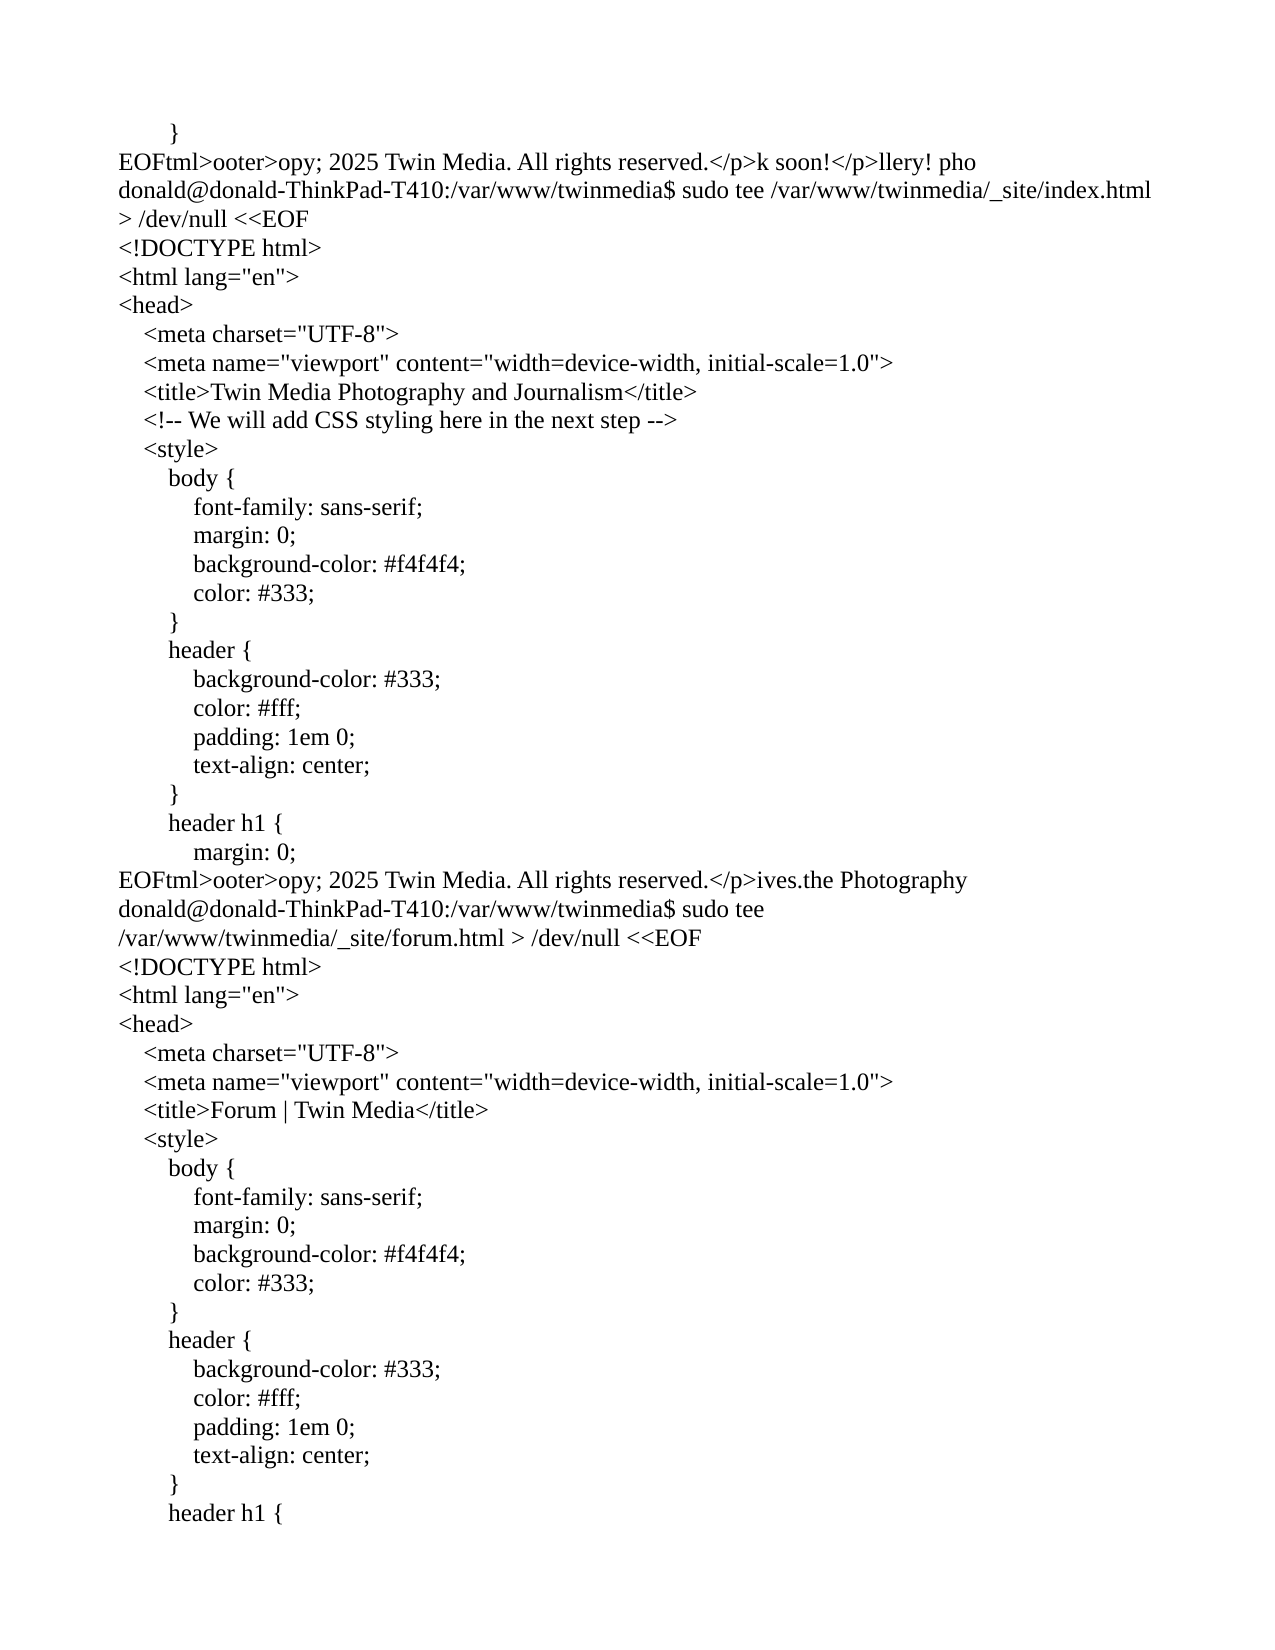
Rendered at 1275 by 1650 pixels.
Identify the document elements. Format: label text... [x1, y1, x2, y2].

text EOFtml>ooter>opy; 2025 Twin Media. All rights reserved.</p>ives.the Photography [118, 866, 1157, 894]
text <meta name="viewport" content="width=device-width, initial-scale=1.0"> [118, 1067, 1157, 1096]
text <title>Twin Media Photography and Journalism</title> [118, 377, 1157, 406]
text <head> [118, 291, 1157, 319]
text color: #333; [118, 1268, 1157, 1297]
text <title>Forum | Twin Media</title> [118, 1096, 1157, 1124]
text body { [118, 463, 1157, 492]
text header { [118, 636, 1157, 664]
text donald@donald-ThinkPad-T410:/var/www/twinmedia$ sudo tee /var/www/twinmedia/_site/forum.html > /dev/null <<EOF [118, 894, 1157, 952]
text color: #fff; [118, 1383, 1157, 1412]
text header { [118, 1326, 1157, 1354]
text <html lang="en"> [118, 981, 1157, 1009]
text <style> [118, 1124, 1157, 1153]
text color: #333; [118, 578, 1157, 607]
text <meta charset="UTF-8"> [118, 319, 1157, 348]
text } [118, 118, 1157, 147]
text donald@donald-ThinkPad-T410:/var/www/twinmedia$ sudo tee /var/www/twinmedia/_site/index.html > /dev/null <<EOF [118, 176, 1157, 233]
text <!DOCTYPE html> [118, 233, 1157, 262]
text } [118, 1469, 1157, 1498]
text <meta charset="UTF-8"> [118, 1038, 1157, 1067]
text <style> [118, 434, 1157, 463]
text <head> [118, 1009, 1157, 1038]
text <!-- We will add CSS styling here in the next step --> [118, 406, 1157, 434]
text background-color: #333; [118, 1354, 1157, 1383]
text <html lang="en"> [118, 262, 1157, 291]
text background-color: #f4f4f4; [118, 1239, 1157, 1268]
text margin: 0; [118, 837, 1157, 866]
text padding: 1em 0; [118, 722, 1157, 751]
text margin: 0; [118, 1211, 1157, 1239]
text margin: 0; [118, 521, 1157, 549]
text color: #fff; [118, 693, 1157, 722]
text <meta name="viewport" content="width=device-width, initial-scale=1.0"> [118, 348, 1157, 377]
text EOFtml>ooter>opy; 2025 Twin Media. All rights reserved.</p>k soon!</p>llery! pho [118, 147, 1157, 176]
text } [118, 779, 1157, 808]
text <!DOCTYPE html> [118, 952, 1157, 981]
text background-color: #333; [118, 664, 1157, 693]
text body { [118, 1153, 1157, 1182]
text font-family: sans-serif; [118, 1182, 1157, 1211]
text padding: 1em 0; [118, 1412, 1157, 1441]
text header h1 { [118, 1498, 1157, 1527]
text } [118, 607, 1157, 636]
text font-family: sans-serif; [118, 492, 1157, 521]
text text-align: center; [118, 1441, 1157, 1469]
text header h1 { [118, 808, 1157, 837]
text } [118, 1297, 1157, 1326]
text background-color: #f4f4f4; [118, 549, 1157, 578]
text text-align: center; [118, 751, 1157, 779]
